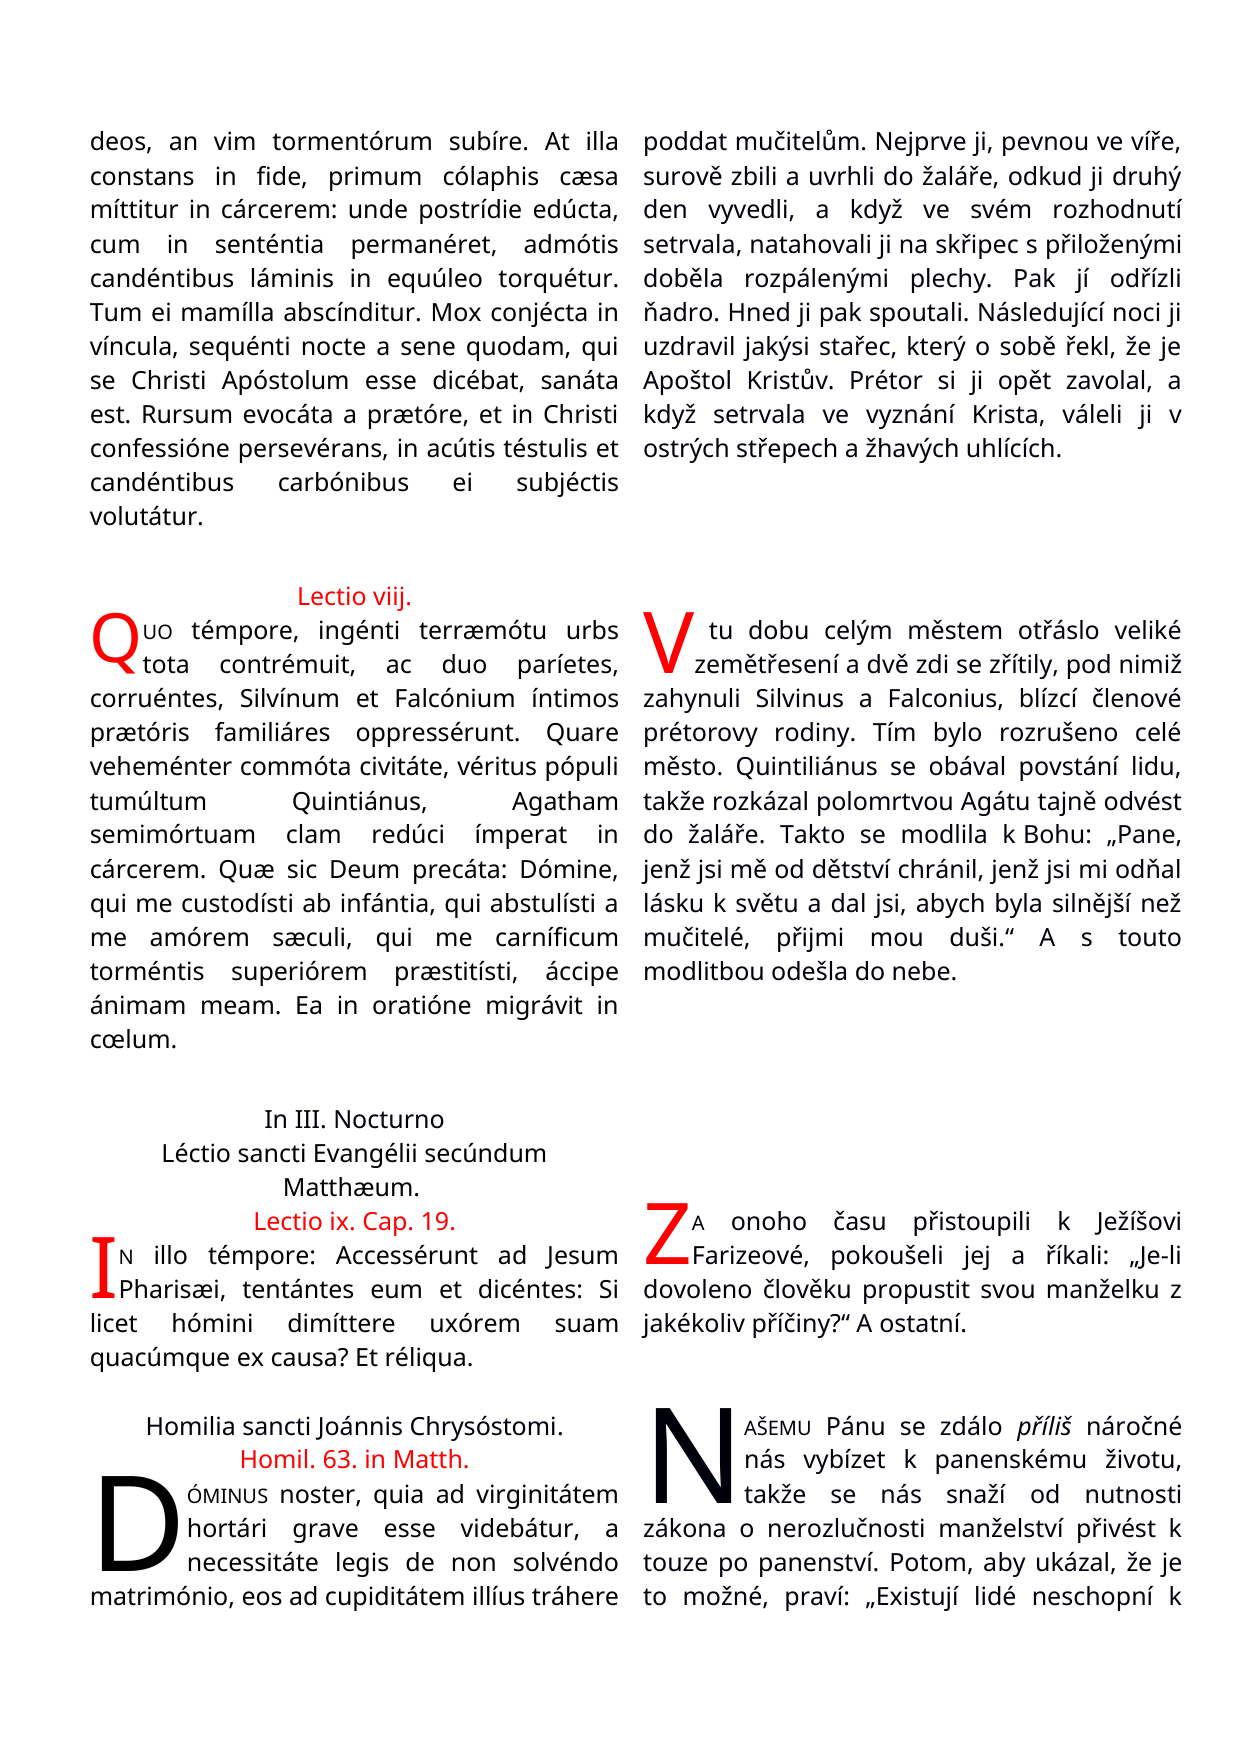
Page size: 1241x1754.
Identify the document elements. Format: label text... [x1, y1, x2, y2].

table_cell poddat mučitelům. Nejprve ji, pevnou ve víře, surově zbili a uvrhli do žaláře, odkud ji druhý den vyvedli, a když ve svém rozhodnutí setrvala, natahovali ji na skřipec s přiloženými doběla rozpálenými plechy. Pak jí odřízli ňadro. Hned ji pak spoutali. Následující noci ji uzdravil jakýsi stařec, který o sobě řekl, že je Apoštol Kristův. Prétor si ji opět zavolal, a když setrvala ve vyznání Krista, váleli ji v ostrých střepech a žhavých uhlících. [631, 118, 1194, 573]
table_cell V tu dobu celým městem otřáslo veliké zemětřesení a dvě zdi se zřítily, pod nimiž zahynuli Silvinus a Falconius, blízcí členové prétorovy rodiny. Tím bylo rozrušeno celé město. Quintiliánus se obával povstání lidu, takže rozkázal polomrtvou Agátu tajně odvést do žaláře. Takto se modlila k Bohu: „Pane, jenž jsi mě od dětství chránil, jenž jsi mi odňal lásku k světu a dal jsi, abych byla silnější než mučitelé, přijmi mou duši.“ A s touto modlitbou odešla do nebe. [631, 573, 1194, 1096]
table_cell In III. Nocturno Léctio sancti Evangélii secúndum Matthæum. Lectio ix. Cap. 19. In illo témpore: Accessérunt ad Jesum Pharisæi, tentántes eum et dicéntes: Si licet hómini dimít­tere uxórem suam quacúmque ex causa? Et réliqua. Homilia sancti Joánnis Chrysóstomi. Homil. 63. in Matth. Dóminus noster, quia ad virginitátem hortári grave esse videbátur, a necessitáte legis de non solvéndo matrimónio, eos ad cupiditátem illíus tráhere studet. Deínde, ut eam esse possíbilem osténdat, sic inquit: Sunt eunúchi qui ex ventre matris ita nati sunt; et sunt qui ab homínibus eunúchi facti sunt, et sunt qui seípsos castravérunt propter regnum cœlórum. [78, 1096, 631, 1618]
table_cell Za onoho času přistoupili k Ježíšovi Farizeové, pokoušeli jej a říkali: „Je-li dovoleno člověku propustit svou manželku z jakékoliv příčiny?“ A ostatní. Našemu Pánu se zdálo příliš náročné nás vybízet k panenskému životu, takže se nás snaží od nutnosti zákona o nerozlučnosti manželství přivést k touze po panenství. Potom, aby ukázal, že je to možné, praví: „Existují lidé neschopní k manželství, kteří takto již vyšli z mateřského lůna; a jsou lidé, kteří nežijí v manželství, neboť je takovými učinili lidé. Jsou však i lidé, kteří nežijí v manželství, neboť se jej sami zřekli pro nebeské království. [631, 1096, 1194, 1618]
table_cell Lectio viij. Quo témpore, ingénti terræmótu urbs tota contrémuit, ac duo paríetes, corruéntes, Silvínum et Falcónium íntimos prætóris familiáres oppressérunt. Quare veheménter commóta civitáte, véritus pópuli tumúltum Quintiánus, Agatham semimórtuam clam redúci ímperat in cárcerem. Quæ sic Deum precáta: Dómine, qui me custodísti ab infántia, qui abstulísti a me amórem sæculi, qui me carníficum torméntis superiórem præstitísti, áccipe ánimam meam. Ea in oratióne migrávit in cœlum. [78, 573, 631, 1096]
table_cell deos, an vim tormentórum subíre. At illa constans in fide, primum cólaphis cæsa míttitur in cárcerem: unde postrídie edúcta, cum in senténtia permanéret, admótis candéntibus láminis in equúleo torquétur. Tum ei mamílla abscínditur. Mox conjécta in víncula, sequénti nocte a sene quodam, qui se Christi Apóstolum esse dicébat, sanáta est. Rursum evocáta a prætóre, et in Christi confessióne persevérans, in acútis téstulis et candéntibus carbónibus ei subjéctis volutátur. [78, 118, 631, 573]
